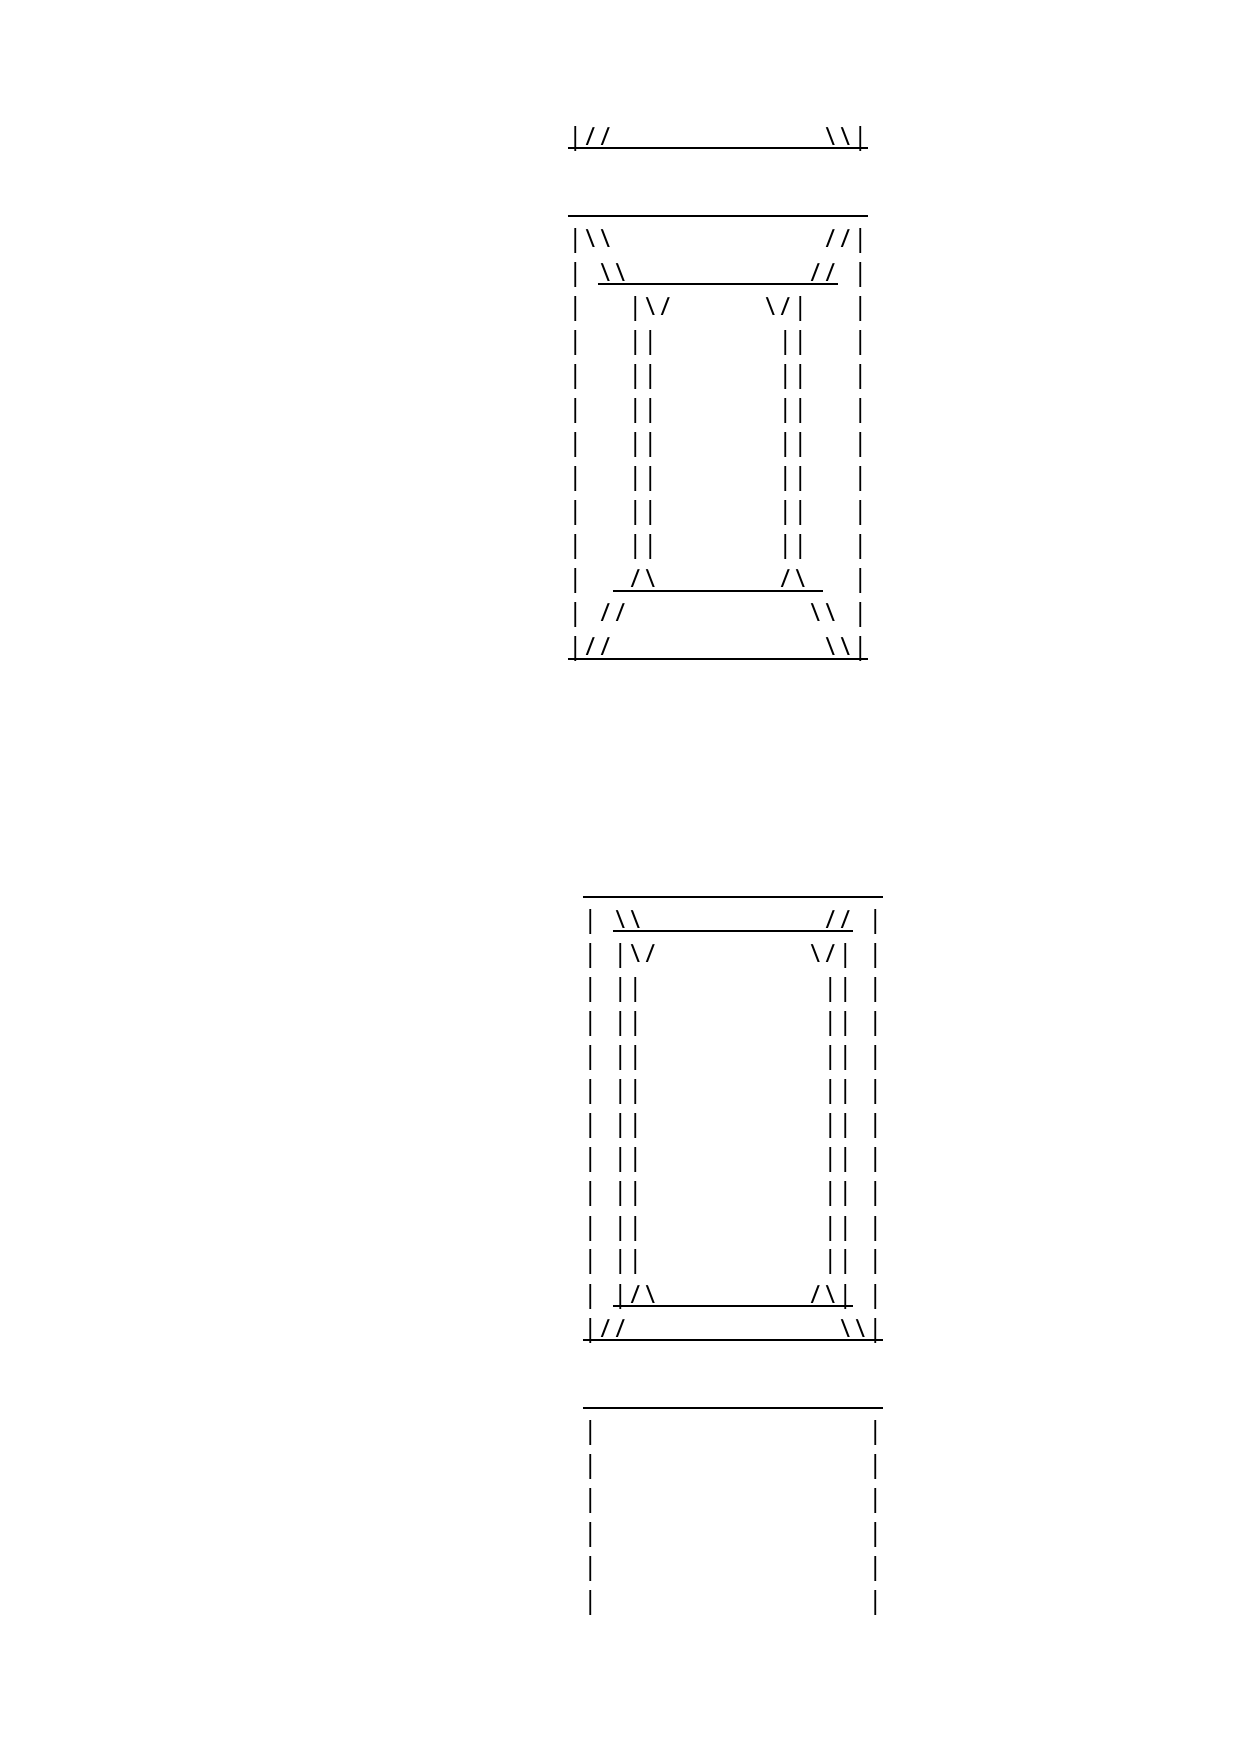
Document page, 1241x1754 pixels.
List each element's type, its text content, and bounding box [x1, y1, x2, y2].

text |// \\| [118, 629, 1122, 663]
text | // \\ | [118, 595, 1122, 629]
text | || || | [118, 322, 1122, 357]
text | |/\ /\| | [118, 1276, 1122, 1310]
text | || || | [118, 1140, 1122, 1174]
text | \\ // | [118, 902, 1122, 936]
text |// \\| [118, 1310, 1122, 1344]
text |\\ //| [118, 220, 1122, 254]
text | | [118, 1412, 1122, 1447]
text | | [118, 1515, 1122, 1549]
text | | [118, 1549, 1122, 1583]
text | /\ /\ | [118, 561, 1122, 595]
text | | [118, 1481, 1122, 1515]
text | || || | [118, 391, 1122, 425]
text | |\/ \/| | [118, 288, 1122, 322]
text | || || | [118, 425, 1122, 459]
text | || || | [118, 527, 1122, 561]
text | || || | [118, 357, 1122, 391]
text | || || | [118, 1208, 1122, 1242]
text |// \\| [118, 118, 1122, 152]
text | | [118, 1583, 1122, 1617]
text | || || | [118, 1174, 1122, 1208]
text | || || | [118, 1038, 1122, 1072]
text | || || | [118, 1242, 1122, 1276]
text | || || | [118, 1004, 1122, 1038]
text | |\/ \/| | [118, 936, 1122, 970]
text | || || | [118, 1072, 1122, 1106]
text | || || | [118, 1106, 1122, 1140]
text | || || | [118, 493, 1122, 527]
text | || || | [118, 459, 1122, 493]
text | \\ // | [118, 254, 1122, 288]
text | || || | [118, 970, 1122, 1004]
text | | [118, 1447, 1122, 1481]
